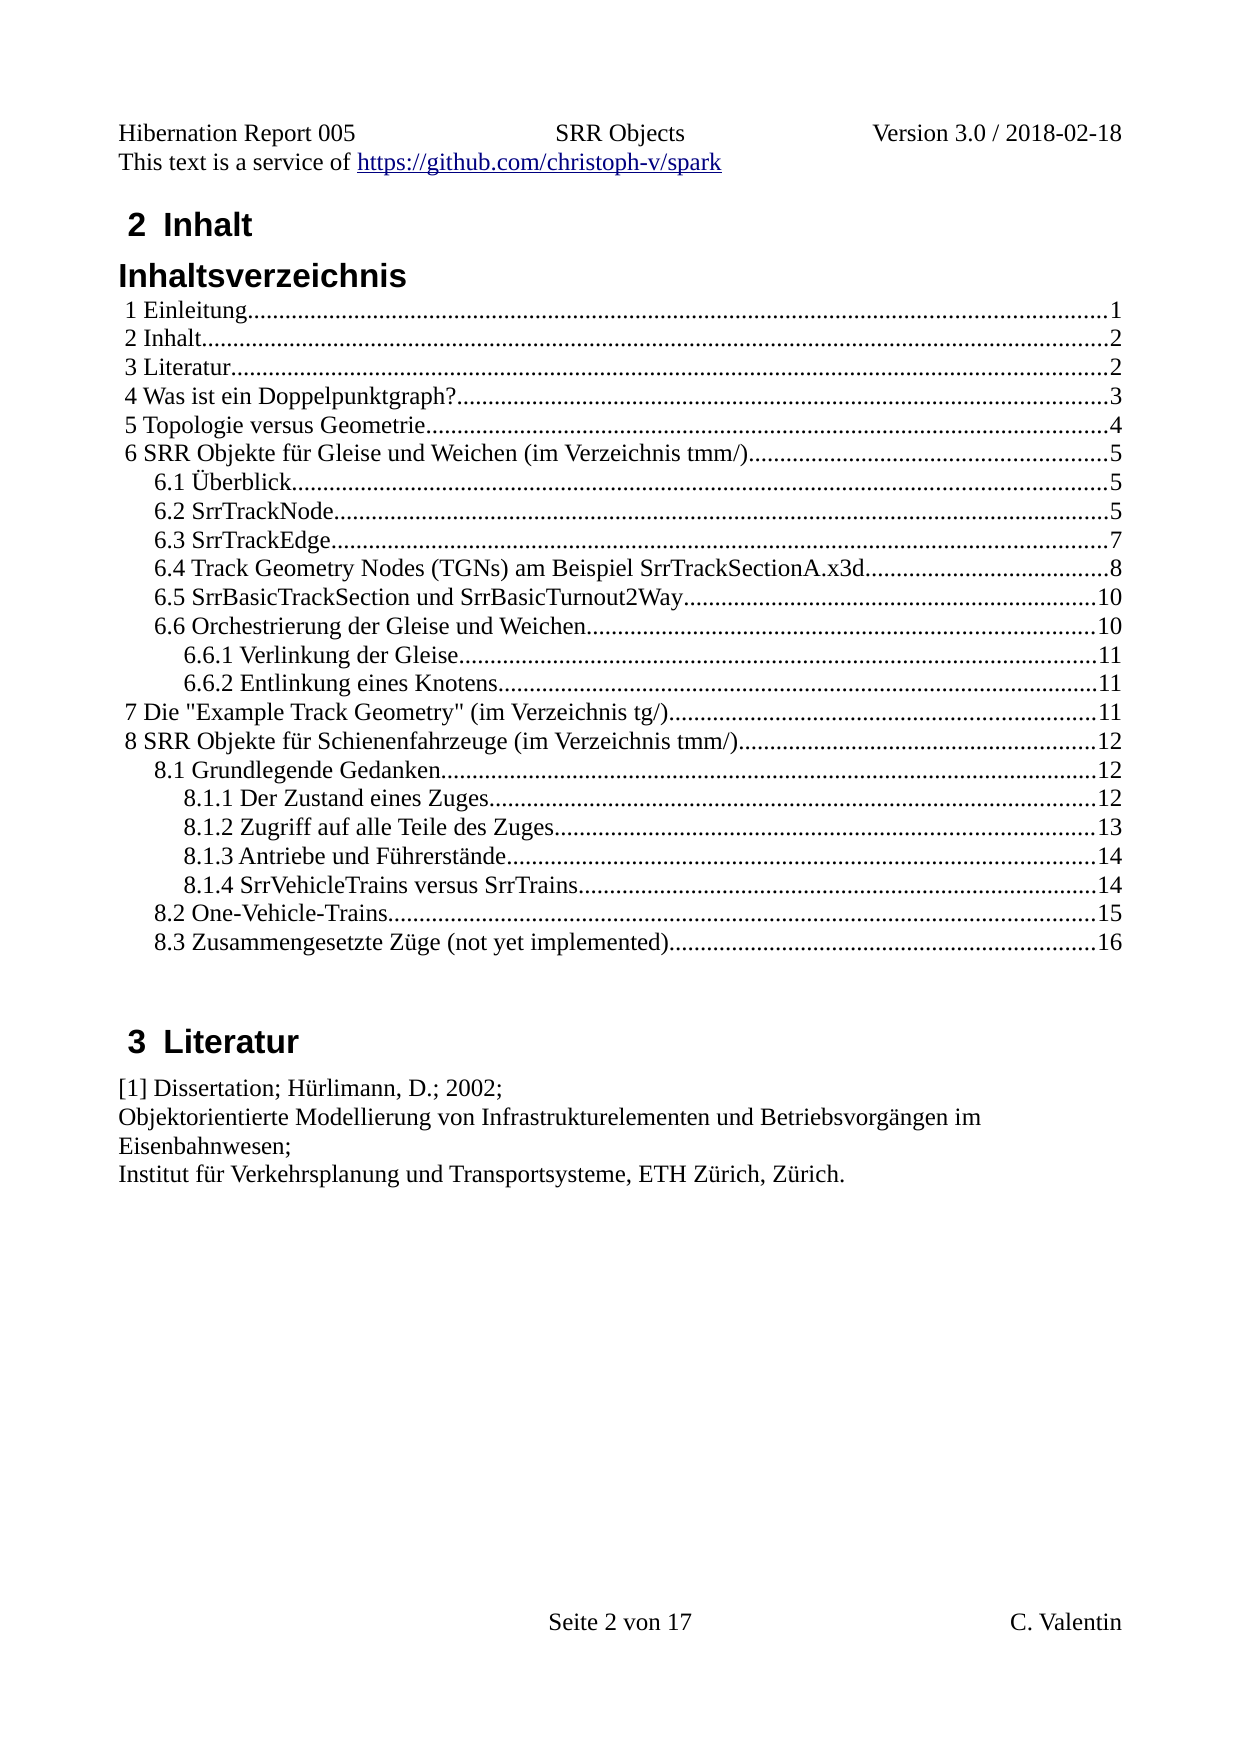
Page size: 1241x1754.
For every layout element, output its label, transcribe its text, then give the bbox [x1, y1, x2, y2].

subtitle Literatur [118, 1022, 1122, 1061]
text 8.1.4 SrrVehicleTrains versus SrrTrains 14 [177, 870, 1122, 898]
text 6.2 SrrTrackNode 5 [148, 496, 1122, 525]
text 3 Literatur 2 [118, 352, 1122, 381]
text [1] Dissertation; Hürlimann, D.; 2002; Objektorientierte Modellierung von Infrastrukturelementen und Betriebsvorgängen im Eisenbahnwesen; Institut für Verkehrsplanung und Transportsysteme, ETH Zürich, Zürich. [118, 1073, 1122, 1188]
text 6.4 Track Geometry Nodes (TGNs) am Beispiel SrrTrackSectionA.x3d 8 [148, 553, 1122, 582]
text 6.3 SrrTrackEdge 7 [148, 525, 1122, 553]
text 4 Was ist ein Doppelpunktgraph? 3 [118, 381, 1122, 410]
subtitle Inhaltsverzeichnis [118, 256, 1122, 295]
text 6.6 Orchestrierung der Gleise und Weichen 10 [148, 611, 1122, 640]
text 5 Topologie versus Geometrie 4 [118, 410, 1122, 438]
text 1 Einleitung 1 [118, 295, 1122, 323]
text 8.1.3 Antriebe und Führerstände 14 [177, 841, 1122, 870]
text 6.5 SrrBasicTrackSection und SrrBasicTurnout2Way 10 [148, 582, 1122, 611]
text 8 SRR Objekte für Schienenfahrzeuge (im Verzeichnis tmm/) 12 [118, 726, 1122, 755]
text 8.3 Zusammengesetzte Züge (not yet implemented) 16 [148, 927, 1122, 956]
text 7 Die "Example Track Geometry" (im Verzeichnis tg/) 11 [118, 697, 1122, 726]
text 6.1 Überblick 5 [148, 467, 1122, 496]
text 2 Inhalt 2 [118, 323, 1122, 352]
text 6.6.1 Verlinkung der Gleise 11 [177, 640, 1122, 668]
text 6.6.2 Entlinkung eines Knotens 11 [177, 668, 1122, 697]
text 6 SRR Objekte für Gleise und Weichen (im Verzeichnis tmm/) 5 [118, 438, 1122, 467]
text 8.1.2 Zugriff auf alle Teile des Zuges 13 [177, 812, 1122, 841]
text 8.1 Grundlegende Gedanken 12 [148, 755, 1122, 783]
subtitle Inhalt [118, 205, 1122, 244]
text 8.1.1 Der Zustand eines Zuges 12 [177, 783, 1122, 812]
text 8.2 One-Vehicle-Trains 15 [148, 898, 1122, 927]
